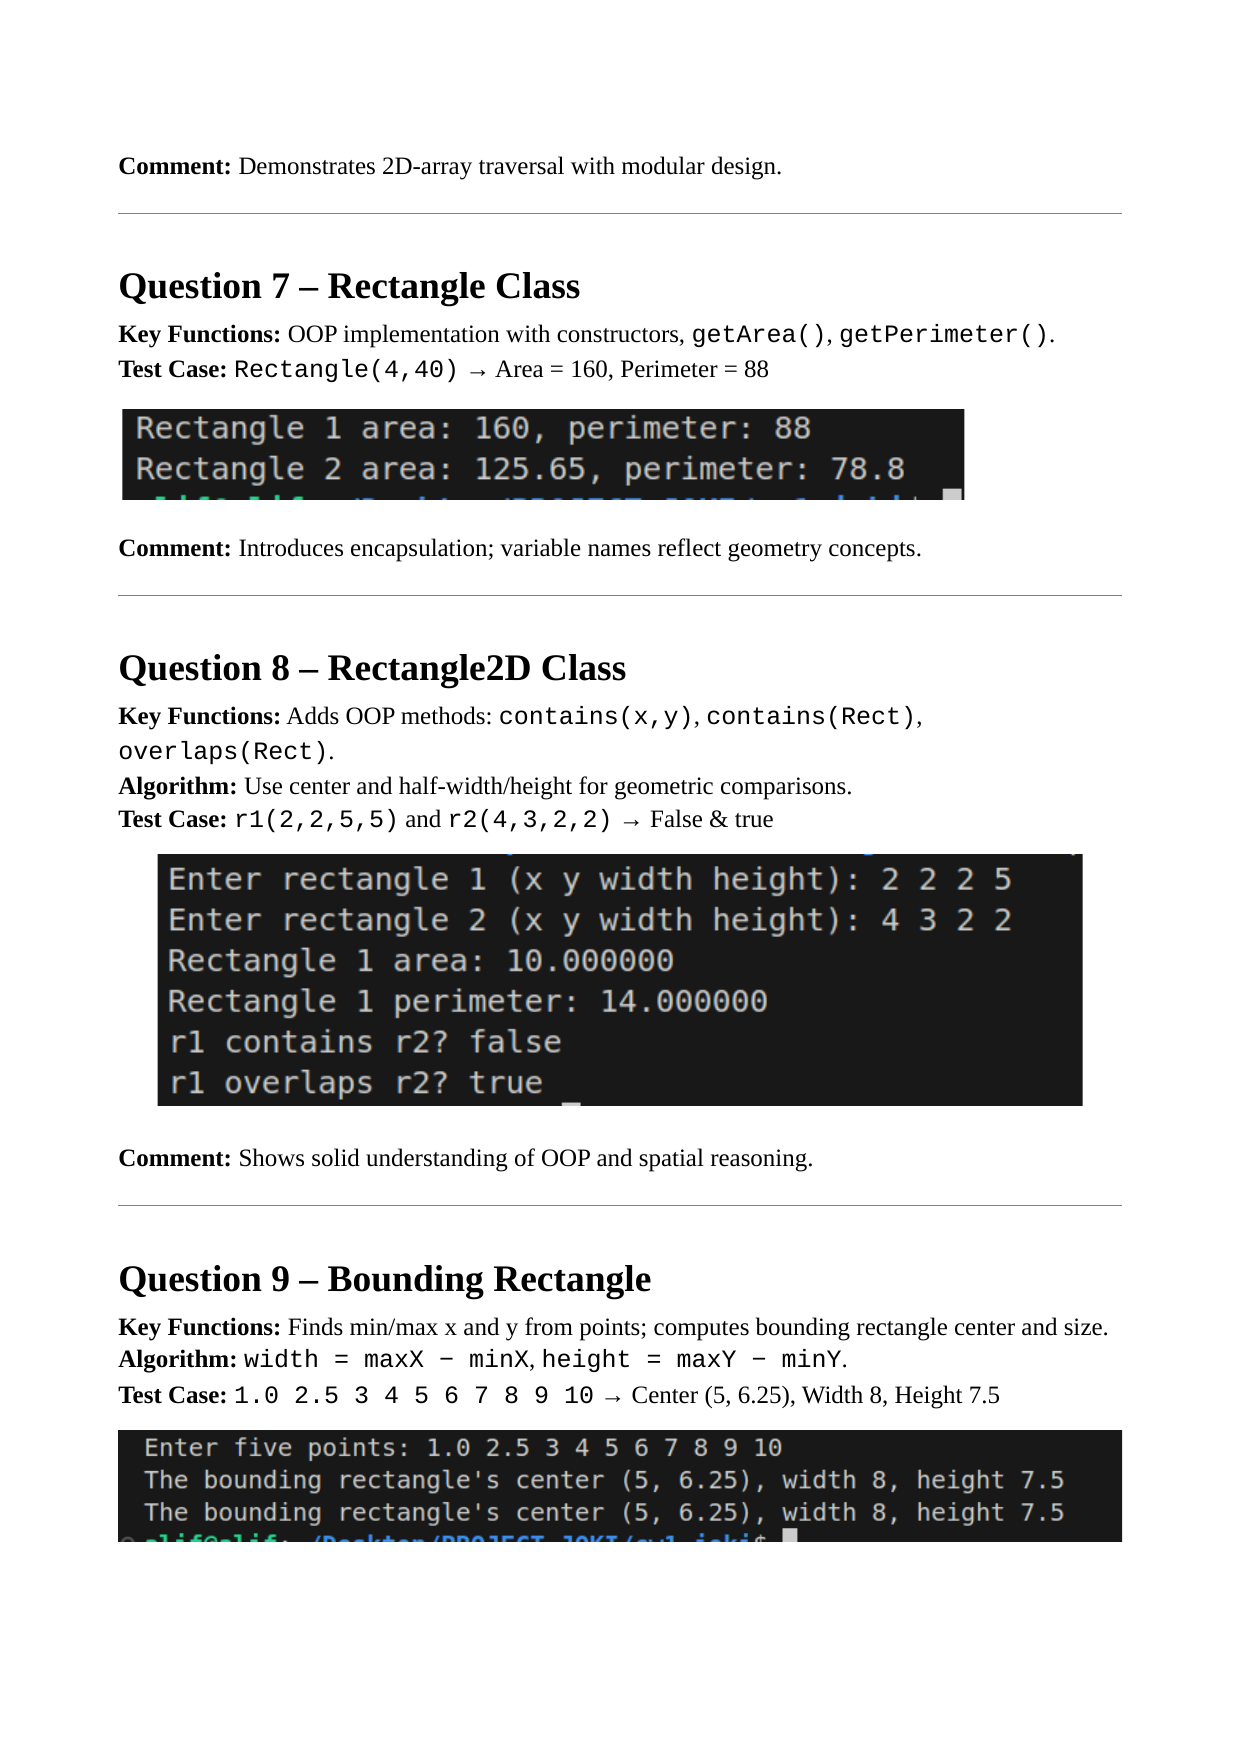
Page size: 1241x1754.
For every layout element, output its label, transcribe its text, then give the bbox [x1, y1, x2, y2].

subtitle Question 8 – Rectangle2D Class [118, 646, 1122, 689]
text Comment: Shows solid understanding of OOP and spatial reasoning. [118, 854, 1122, 1172]
subtitle Question 9 – Bounding Rectangle [118, 1256, 1122, 1299]
picture [122, 409, 965, 500]
text Key Functions: Finds min/max x and y from points; computes bounding rectangle center and size. Algorithm: width = maxX − minX, height = maxY − minY. Test Case: 1.0 2.5 3 4 5 6 7 8 9 10 → Center (5, 6.25), Width 8, Height 7.5 [118, 1312, 1122, 1411]
subtitle Question 7 – Rectangle Class [118, 264, 1122, 307]
text Comment: Introduces encapsulation; variable names reflect geometry concepts. [118, 500, 1122, 562]
text Key Functions: OOP implementation with constructors, getArea(), getPerimeter(). Test Case: Rectangle(4,40) → Area = 160, Perimeter = 88 [118, 319, 1122, 385]
picture [157, 854, 1083, 1106]
text Comment: Demonstrates 2D-array traversal with modular design. [118, 118, 1122, 180]
text Key Functions: Adds OOP methods: contains(x,y), contains(Rect), overlaps(Rect). Algorithm: Use center and half-width/height for geometric comparisons. Test Case: r1(2,2,5,5) and r2(4,3,2,2) → False & true [118, 701, 1122, 835]
picture [118, 1430, 1123, 1542]
